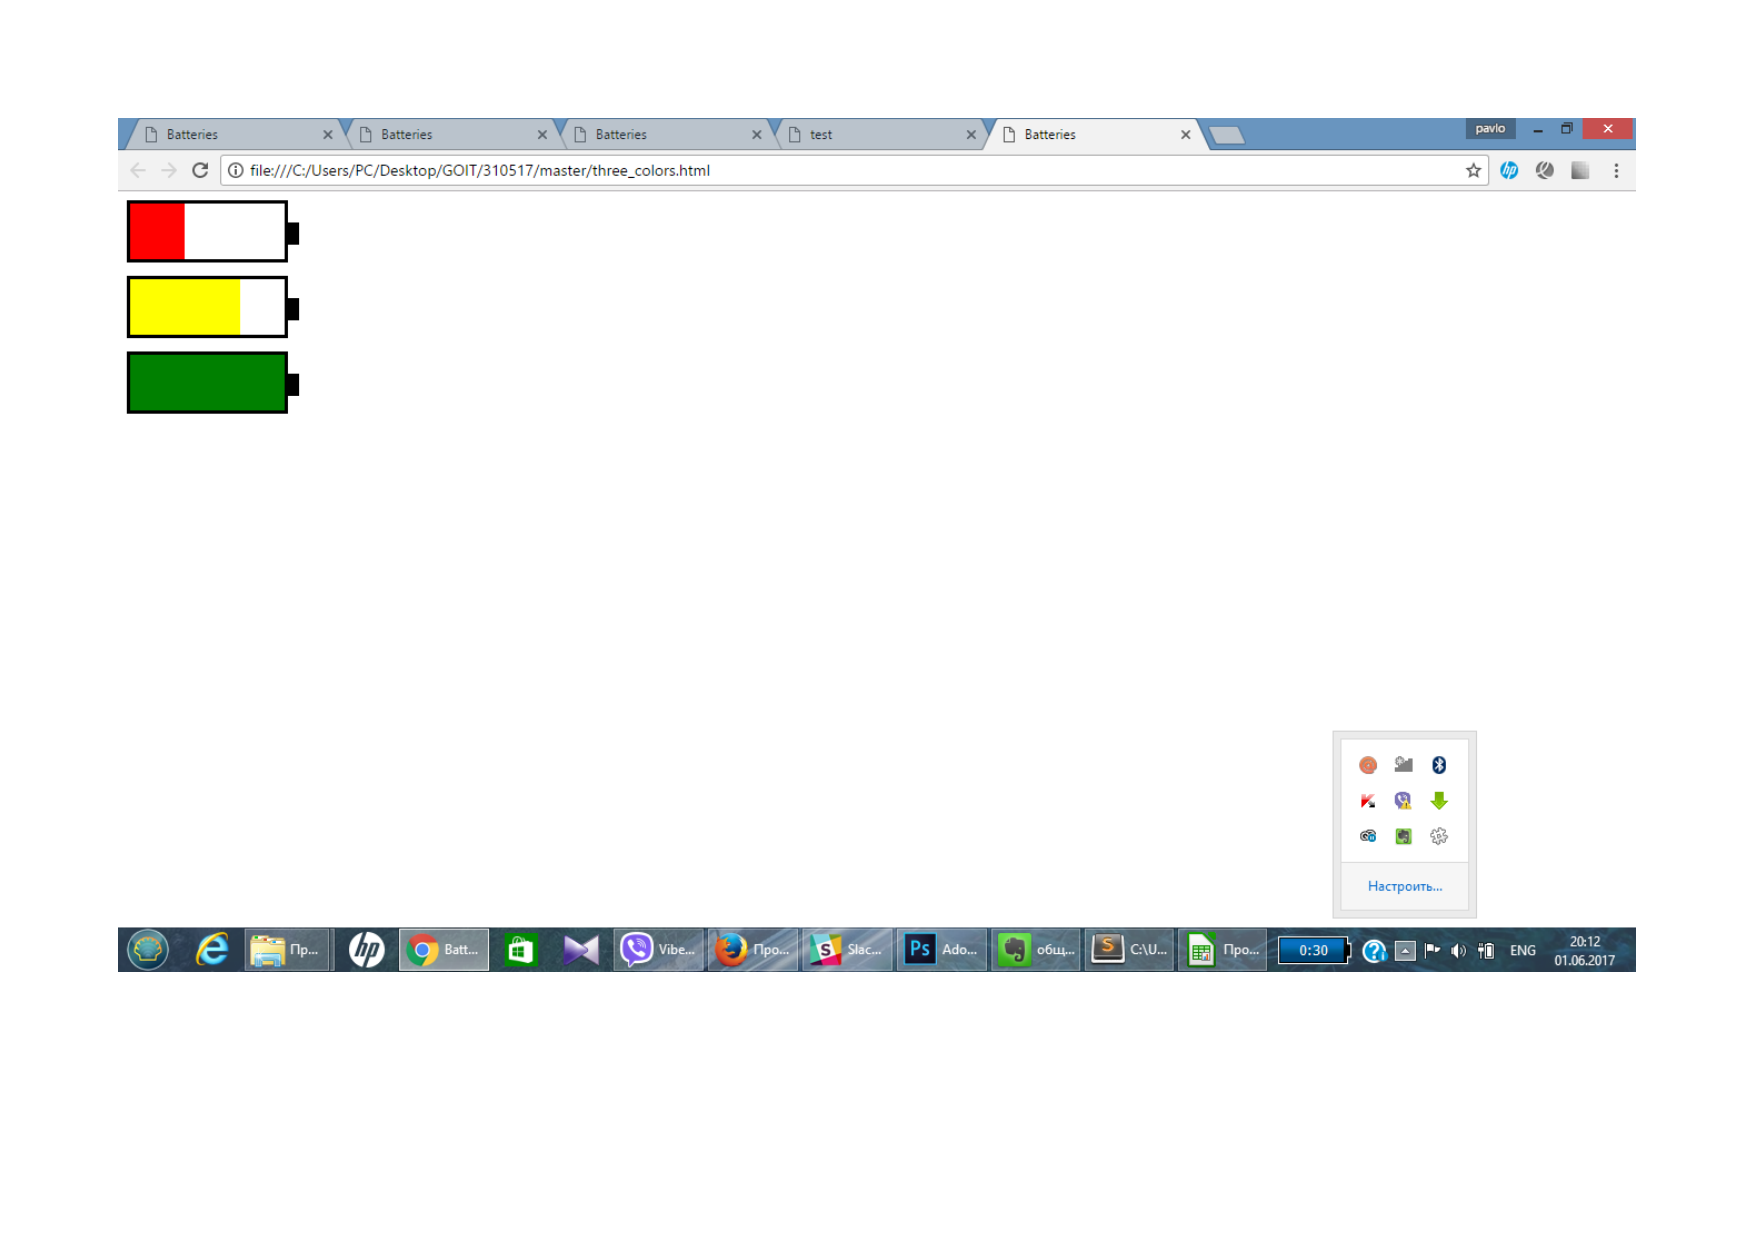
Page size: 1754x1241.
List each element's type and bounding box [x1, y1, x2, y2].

picture [118, 118, 1636, 972]
